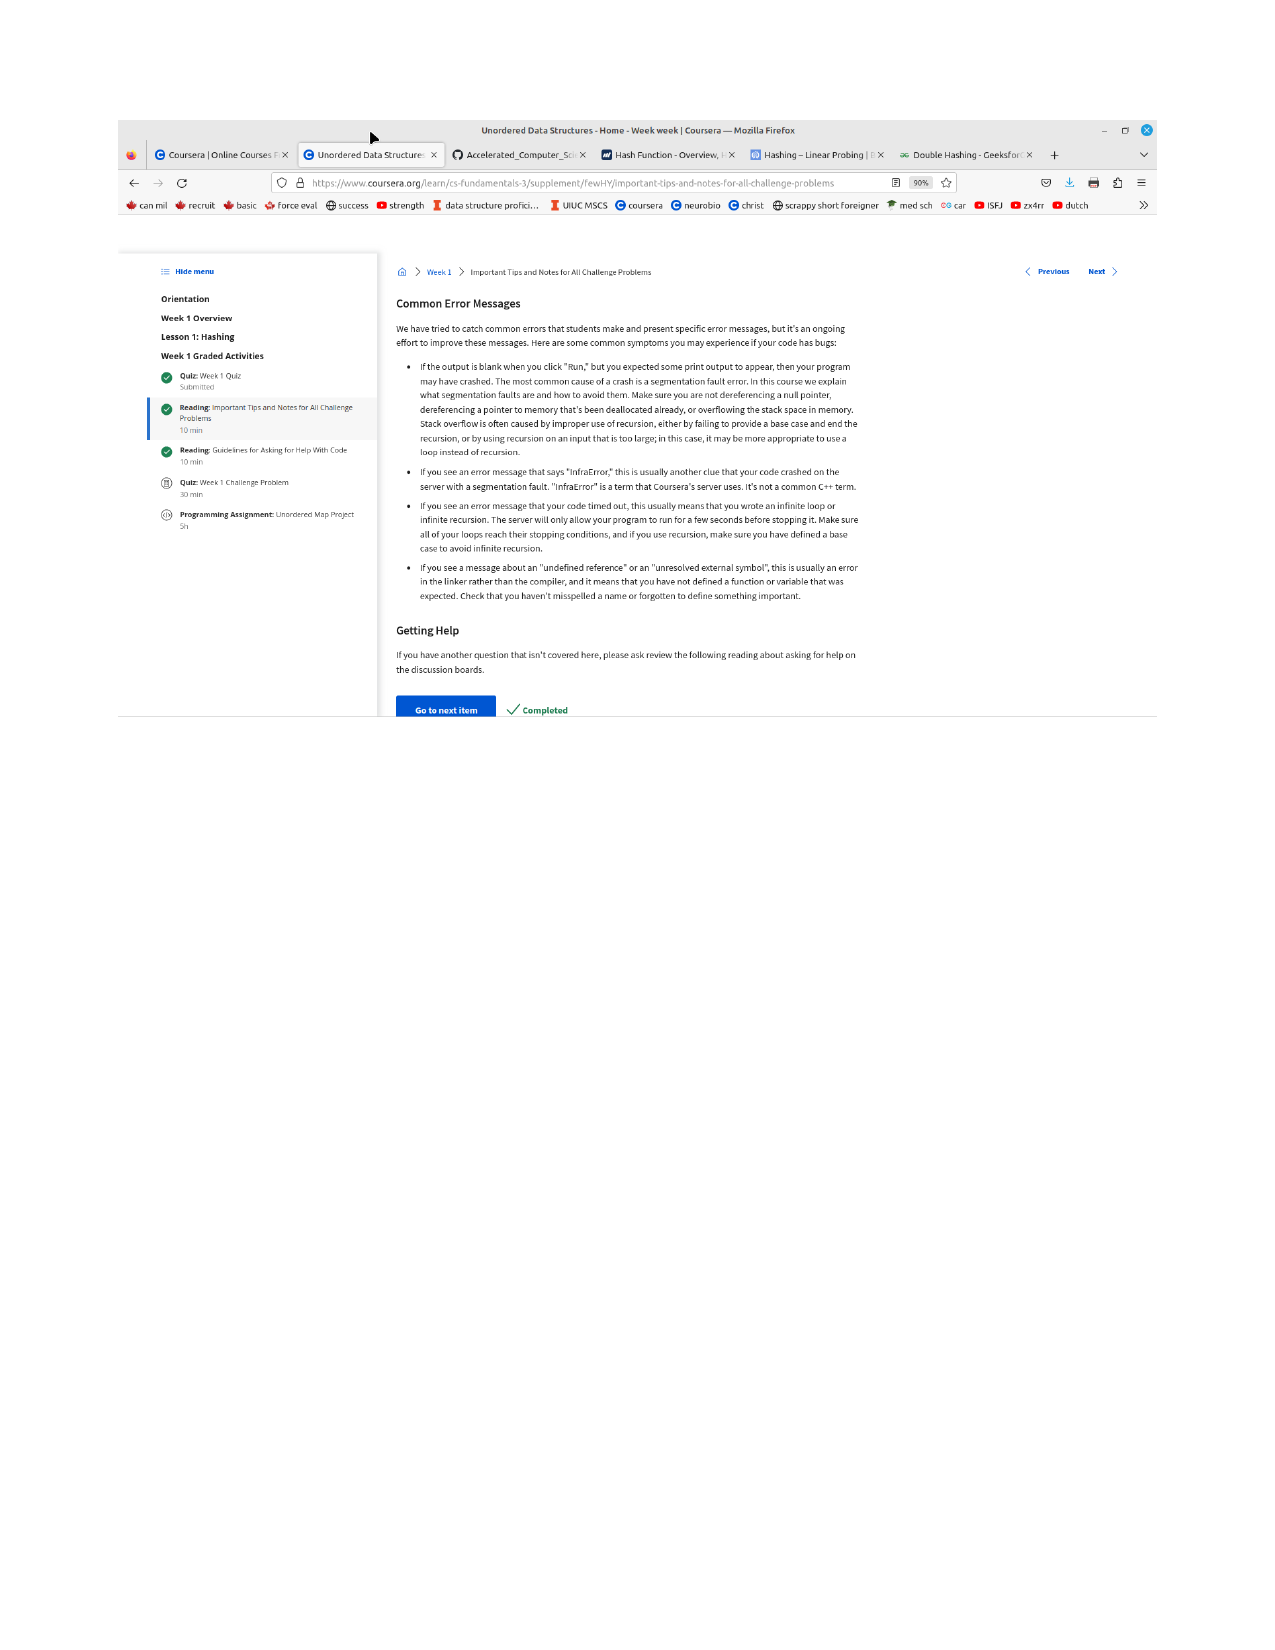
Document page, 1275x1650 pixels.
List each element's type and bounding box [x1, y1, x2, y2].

picture [118, 120, 1157, 717]
